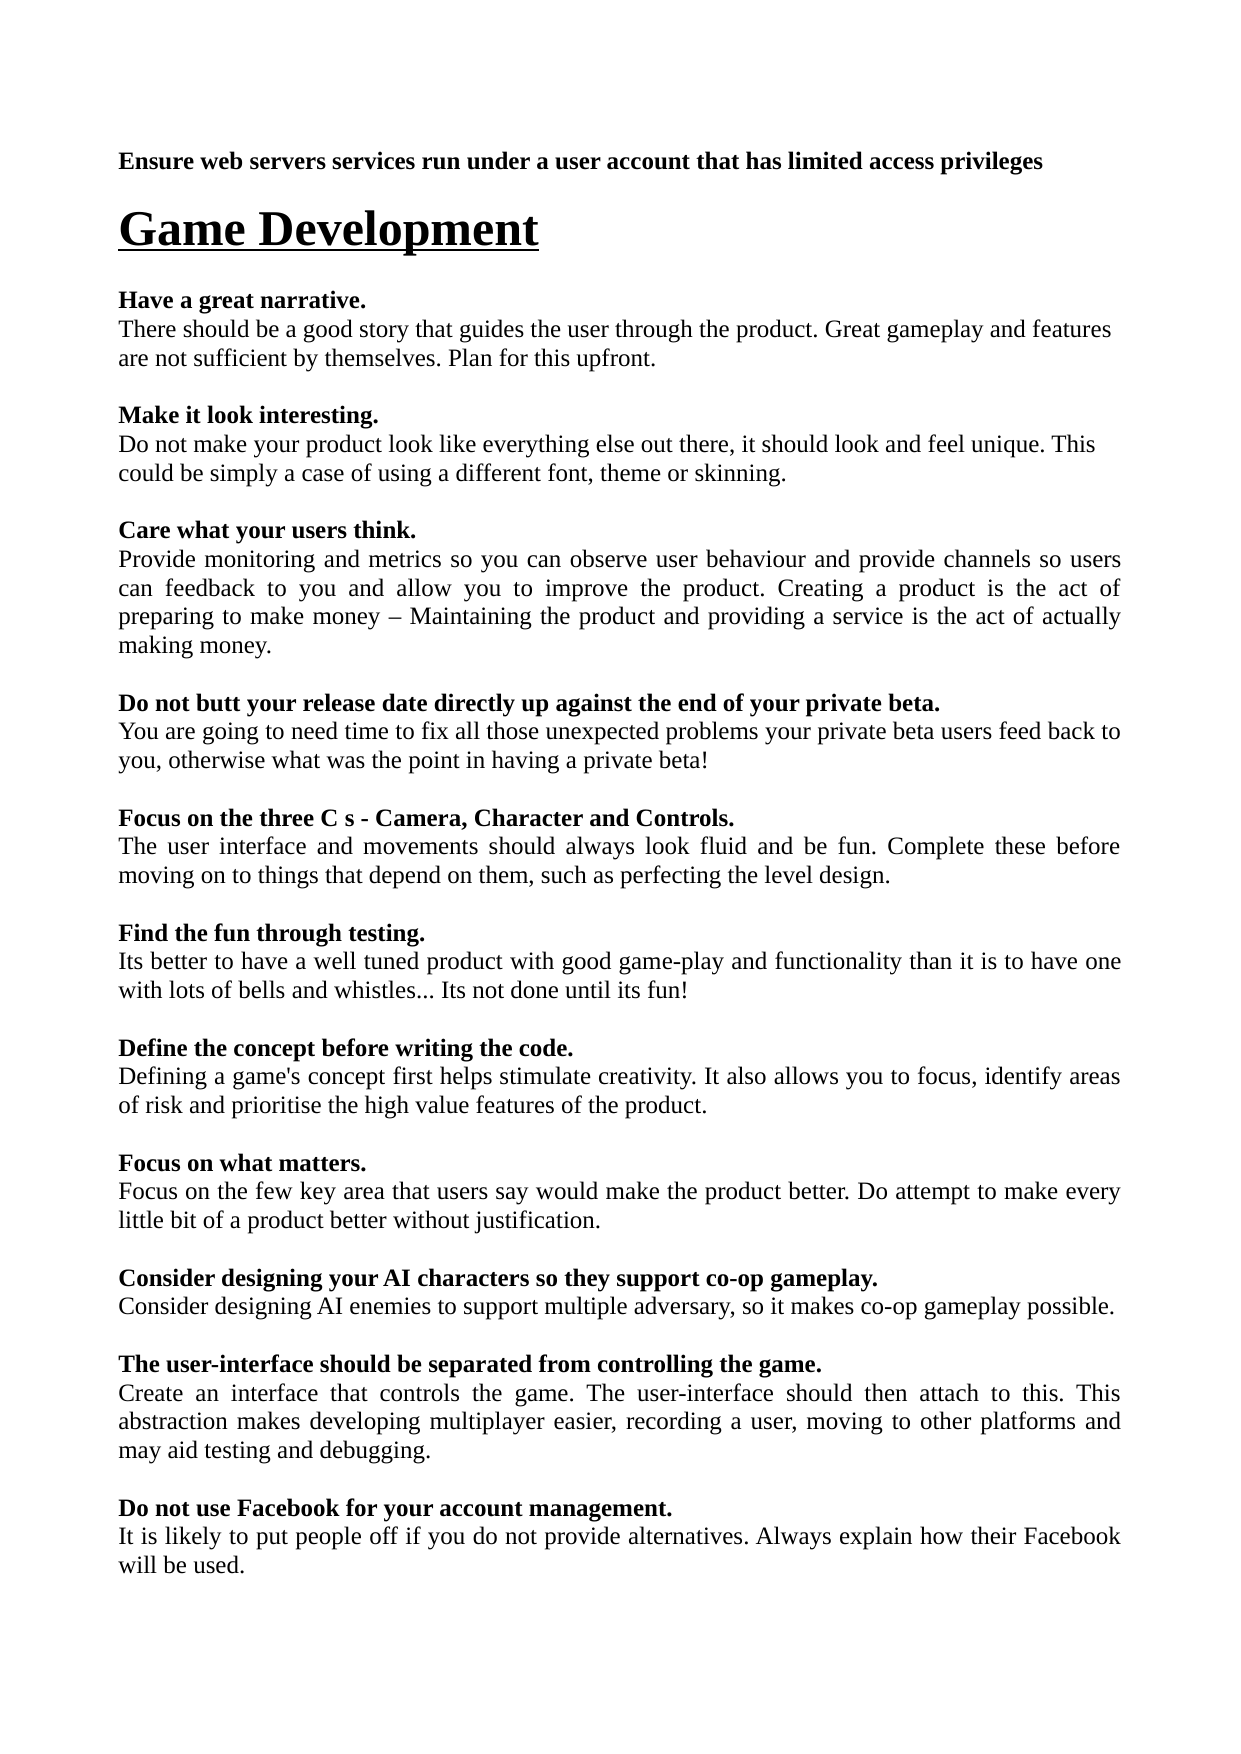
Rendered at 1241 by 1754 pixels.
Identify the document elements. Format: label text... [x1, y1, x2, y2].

text Find the fun through testing. [118, 918, 1122, 946]
text Its better to have a well tuned product with good game-play and functionality than it is to have one with lots of bells and whistles... Its not done until its fun! [118, 946, 1122, 1004]
text Focus on what matters. [118, 1148, 1122, 1176]
text Do not make your product look like everything else out there, it should look and feel unique. This could be simply a case of using a different font, theme or skinning. [118, 429, 1122, 486]
text Focus on the three C s - Camera, Character and Controls. [118, 803, 1122, 831]
text Consider designing AI enemies to support multiple adversary, so it makes co-op gameplay possible. [118, 1291, 1122, 1320]
text There should be a good story that guides the user through the product. Great gameplay and features are not sufficient by themselves. Plan for this upfront. [118, 314, 1122, 371]
text Care what your users think. [118, 515, 1122, 544]
text You are going to need time to fix all those unexpected problems your private beta users feed back to you, otherwise what was the point in having a private beta! [118, 716, 1122, 774]
text Do not butt your release date directly up against the end of your private beta. [118, 688, 1122, 716]
text Provide monitoring and metrics so you can observe user behaviour and provide channels so users can feedback to you and allow you to improve the product. Creating a product is the act of preparing to make money – Maintaining the product and providing a service is the act of actually making money. [118, 544, 1122, 659]
text It is likely to put people off if you do not provide alternatives. Always explain how their Facebook will be used. [118, 1521, 1122, 1579]
text Ensure web servers services run under a user account that has limited access privileges [118, 146, 1122, 175]
text Consider designing your AI characters so they support co-op gameplay. [118, 1263, 1122, 1291]
text Define the concept before writing the code. [118, 1033, 1122, 1061]
text Have a great narrative. [118, 285, 1122, 314]
text Game Development [118, 199, 1122, 256]
text Focus on the few key area that users say would make the product better. Do attempt to make every little bit of a product better without justification. [118, 1176, 1122, 1234]
text The user-interface should be separated from controlling the game. [118, 1349, 1122, 1378]
text Defining a game's concept first helps stimulate creativity. It also allows you to focus, identify areas of risk and prioritise the high value features of the product. [118, 1061, 1122, 1119]
text Create an interface that controls the game. The user-interface should then attach to this. This abstraction makes developing multiplayer easier, recording a user, moving to other platforms and may aid testing and debugging. [118, 1378, 1122, 1464]
text The user interface and movements should always look fluid and be fun. Complete these before moving on to things that depend on them, such as perfecting the level design. [118, 831, 1122, 889]
text Make it look interesting. [118, 400, 1122, 429]
text Do not use Facebook for your account management. [118, 1493, 1122, 1521]
